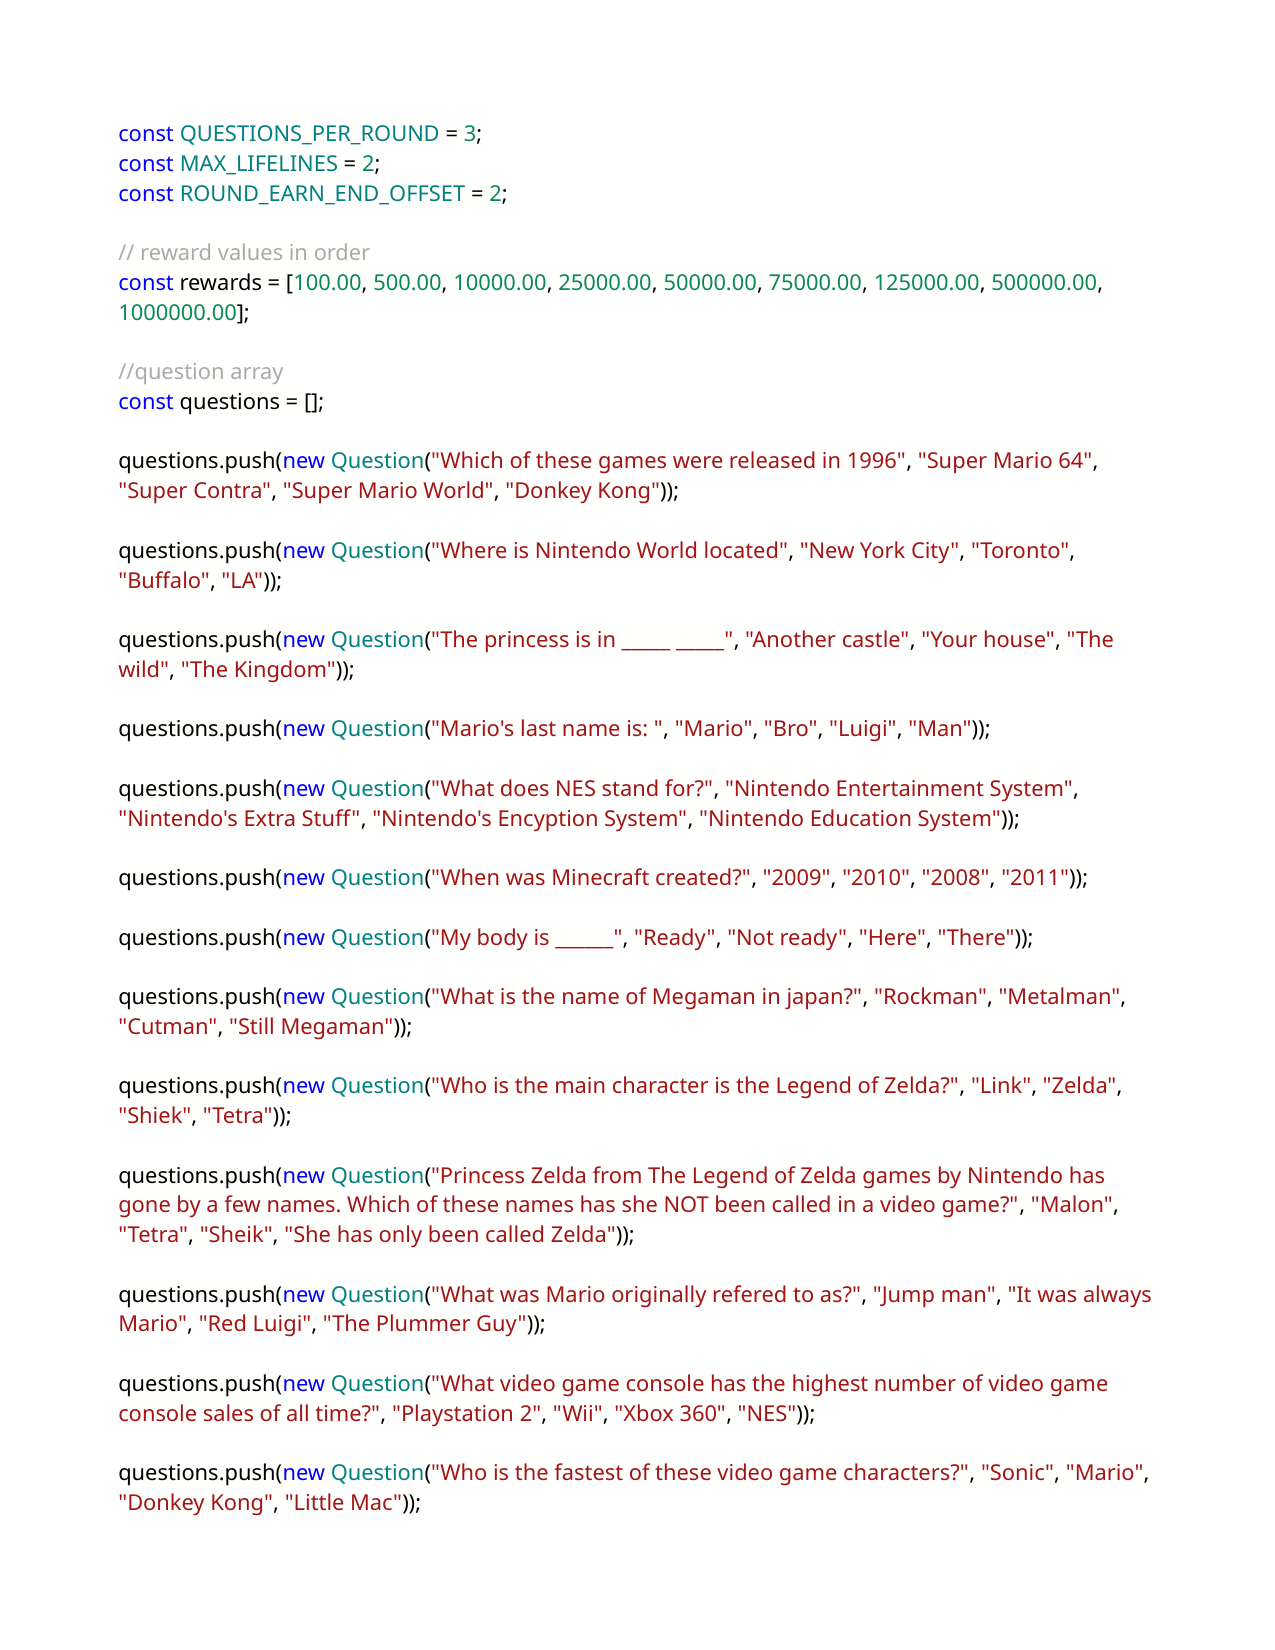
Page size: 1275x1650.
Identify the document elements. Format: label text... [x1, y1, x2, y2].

text questions.push(new Question("My body is ______", "Ready", "Not ready", "Here", "There")); [118, 922, 1157, 951]
text questions.push(new Question("What does NES stand for?", "Nintendo Entertainment System", "Nintendo's Extra Stuff", "Nintendo's Encyption System", "Nintendo Education System")); [118, 773, 1157, 832]
text // reward values in order [118, 237, 1157, 267]
text //question array [118, 356, 1157, 386]
text questions.push(new Question("Where is Nintendo World located", "New York City", "Toronto", "Buffalo", "LA")); [118, 535, 1157, 594]
text questions.push(new Question("Which of these games were released in 1996", "Super Mario 64", "Super Contra", "Super Mario World", "Donkey Kong")); [118, 446, 1157, 505]
text const QUESTIONS_PER_ROUND = 3; [118, 118, 1157, 148]
text const rewards = [100.00, 500.00, 10000.00, 25000.00, 50000.00, 75000.00, 125000.00, 500000.00, 1000000.00]; [118, 267, 1157, 327]
text questions.push(new Question("The princess is in _____ _____", "Another castle", "Your house", "The wild", "The Kingdom")); [118, 624, 1157, 684]
text questions.push(new Question("When was Minecraft created?", "2009", "2010", "2008", "2011")); [118, 862, 1157, 892]
text questions.push(new Question("What video game console has the highest number of video game console sales of all time?", "Playstation 2", "Wii", "Xbox 360", "NES")); [118, 1368, 1157, 1427]
text questions.push(new Question("Princess Zelda from The Legend of Zelda games by Nintendo has gone by a few names. Which of these names has she NOT been called in a video game?", "Malon", "Tetra", "Sheik", "She has only been called Zelda")); [118, 1159, 1157, 1249]
text const MAX_LIFELINES = 2; [118, 148, 1157, 178]
text questions.push(new Question("Who is the fastest of these video game characters?", "Sonic", "Mario", "Donkey Kong", "Little Mac")); [118, 1457, 1157, 1517]
text questions.push(new Question("What is the name of Megaman in japan?", "Rockman", "Metalman", "Cutman", "Still Megaman")); [118, 981, 1157, 1041]
text const ROUND_EARN_END_OFFSET = 2; [118, 178, 1157, 207]
text questions.push(new Question("What was Mario originally refered to as?", "Jump man", "It was always Mario", "Red Luigi", "The Plummer Guy")); [118, 1279, 1157, 1338]
text const questions = []; [118, 386, 1157, 416]
text questions.push(new Question("Mario's last name is: ", "Mario", "Bro", "Luigi", "Man")); [118, 713, 1157, 743]
text questions.push(new Question("Who is the main character is the Legend of Zelda?", "Link", "Zelda", "Shiek", "Tetra")); [118, 1070, 1157, 1130]
